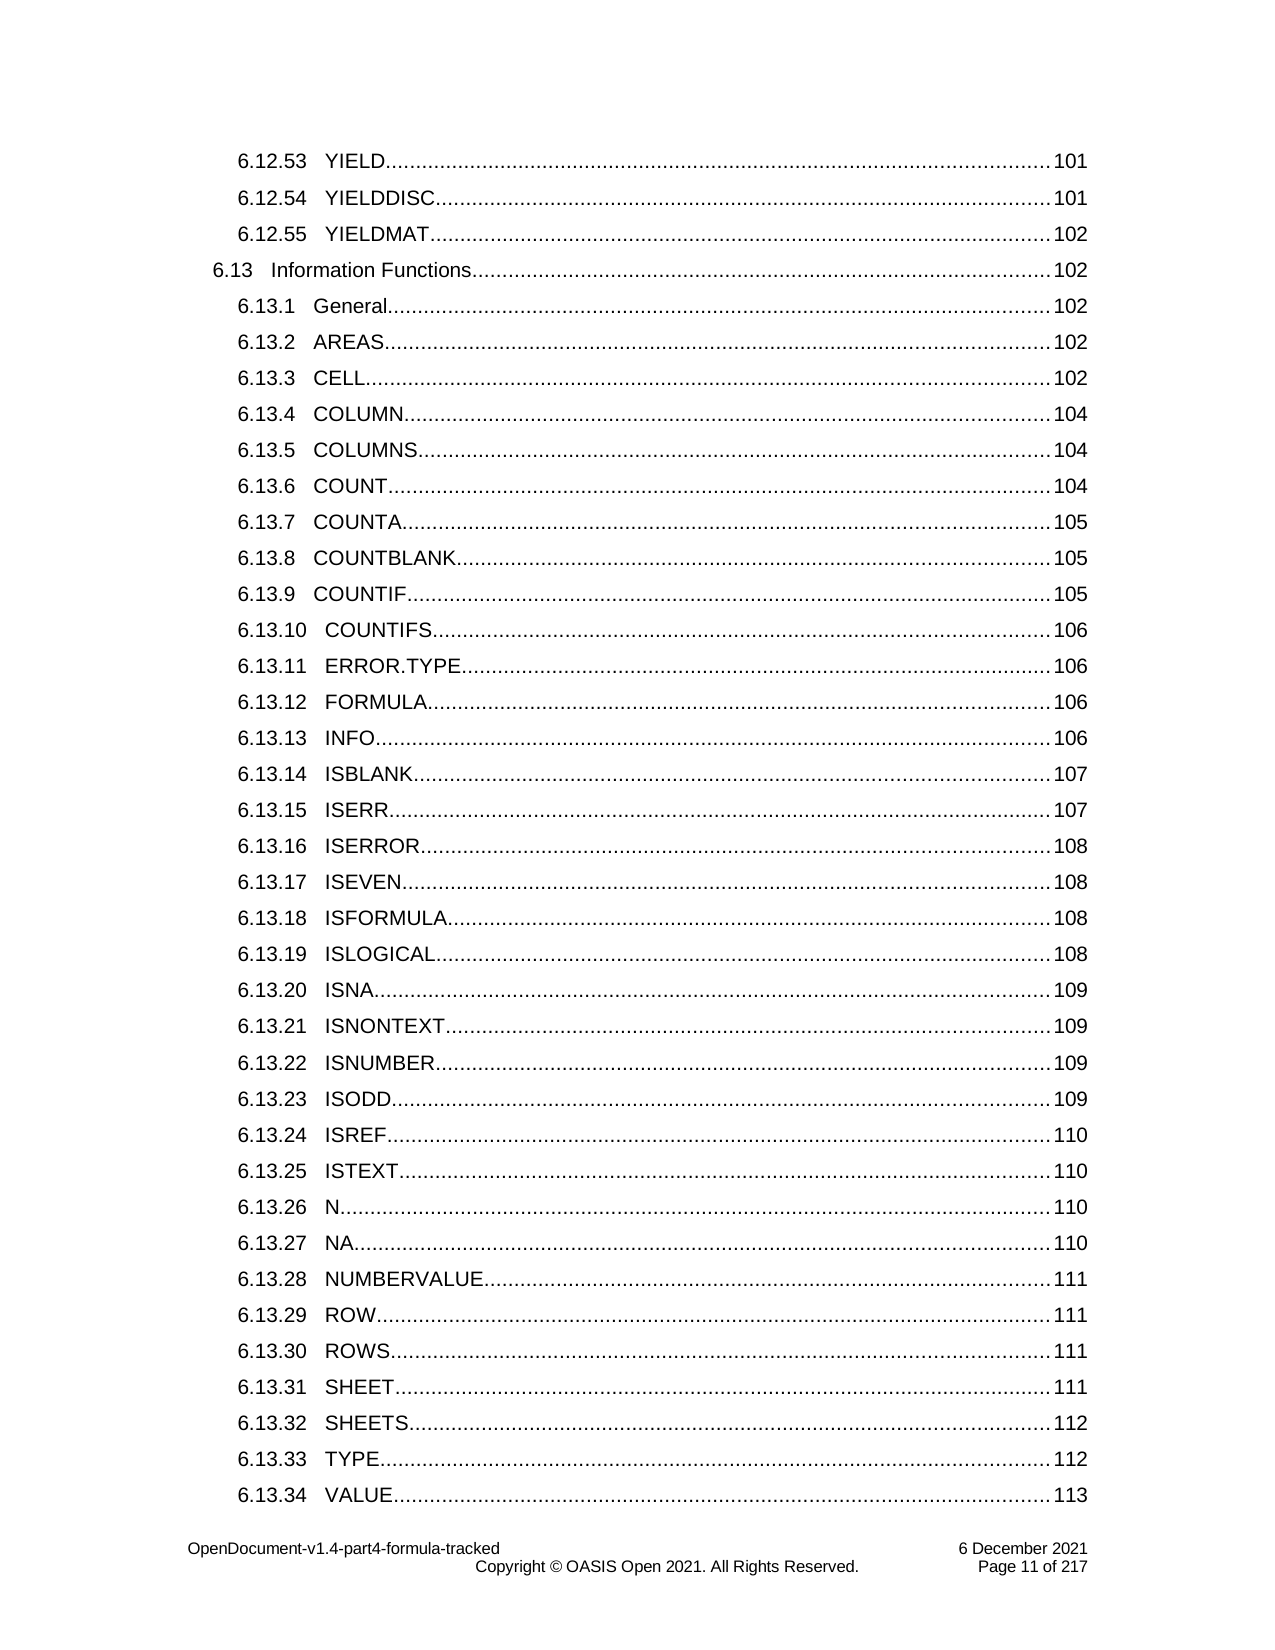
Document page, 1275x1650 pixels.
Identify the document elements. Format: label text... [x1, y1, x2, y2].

text 6.13.11 ERROR.TYPE 106 [237, 654, 1088, 678]
text 6.13.6 COUNT 104 [237, 474, 1088, 498]
text 6.12.53 YIELD 101 [237, 150, 1088, 173]
text 6.13.14 ISBLANK 107 [237, 763, 1088, 786]
text 6.13.20 ISNA 109 [237, 979, 1088, 1002]
text 6.13.8 COUNTBLANK 105 [237, 546, 1088, 570]
text 6.13.5 COLUMNS 104 [237, 438, 1088, 462]
text 6.13.19 ISLOGICAL 108 [237, 943, 1088, 966]
text 6.13 Information Functions 102 [212, 258, 1088, 282]
text 6.13.24 ISREF 110 [237, 1123, 1088, 1147]
text 6.13.7 COUNTA 105 [237, 510, 1088, 534]
text 6.13.12 FORMULA 106 [237, 691, 1088, 714]
text 6.13.25 ISTEXT 110 [237, 1159, 1088, 1183]
text 6.13.13 INFO 106 [237, 727, 1088, 750]
text 6.13.30 ROWS 111 [237, 1339, 1088, 1363]
text 6.13.29 ROW 111 [237, 1303, 1088, 1327]
text 6.13.9 COUNTIF 105 [237, 582, 1088, 606]
text 6.13.18 ISFORMULA 108 [237, 907, 1088, 930]
text 6.13.22 ISNUMBER 109 [237, 1051, 1088, 1074]
text 6.12.55 YIELDMAT 102 [237, 222, 1088, 246]
text 6.13.34 VALUE 113 [237, 1483, 1088, 1507]
text 6.13.3 CELL 102 [237, 366, 1088, 390]
text 6.13.32 SHEETS 112 [237, 1411, 1088, 1435]
text 6.13.1 General 102 [237, 294, 1088, 318]
text 6.13.2 AREAS 102 [237, 330, 1088, 354]
text 6.13.10 COUNTIFS 106 [237, 618, 1088, 642]
text 6.12.54 YIELDDISC 101 [237, 186, 1088, 209]
text 6.13.27 NA 110 [237, 1231, 1088, 1255]
text 6.13.21 ISNONTEXT 109 [237, 1015, 1088, 1038]
text 6.13.33 TYPE 112 [237, 1447, 1088, 1471]
text 6.13.16 ISERROR 108 [237, 835, 1088, 858]
text 6.13.4 COLUMN 104 [237, 402, 1088, 426]
text 6.13.26 N 110 [237, 1195, 1088, 1219]
text 6.13.31 SHEET 111 [237, 1375, 1088, 1399]
text 6.13.17 ISEVEN 108 [237, 871, 1088, 894]
text 6.13.15 ISERR 107 [237, 799, 1088, 822]
text 6.13.28 NUMBERVALUE 111 [237, 1267, 1088, 1291]
text 6.13.23 ISODD 109 [237, 1087, 1088, 1111]
